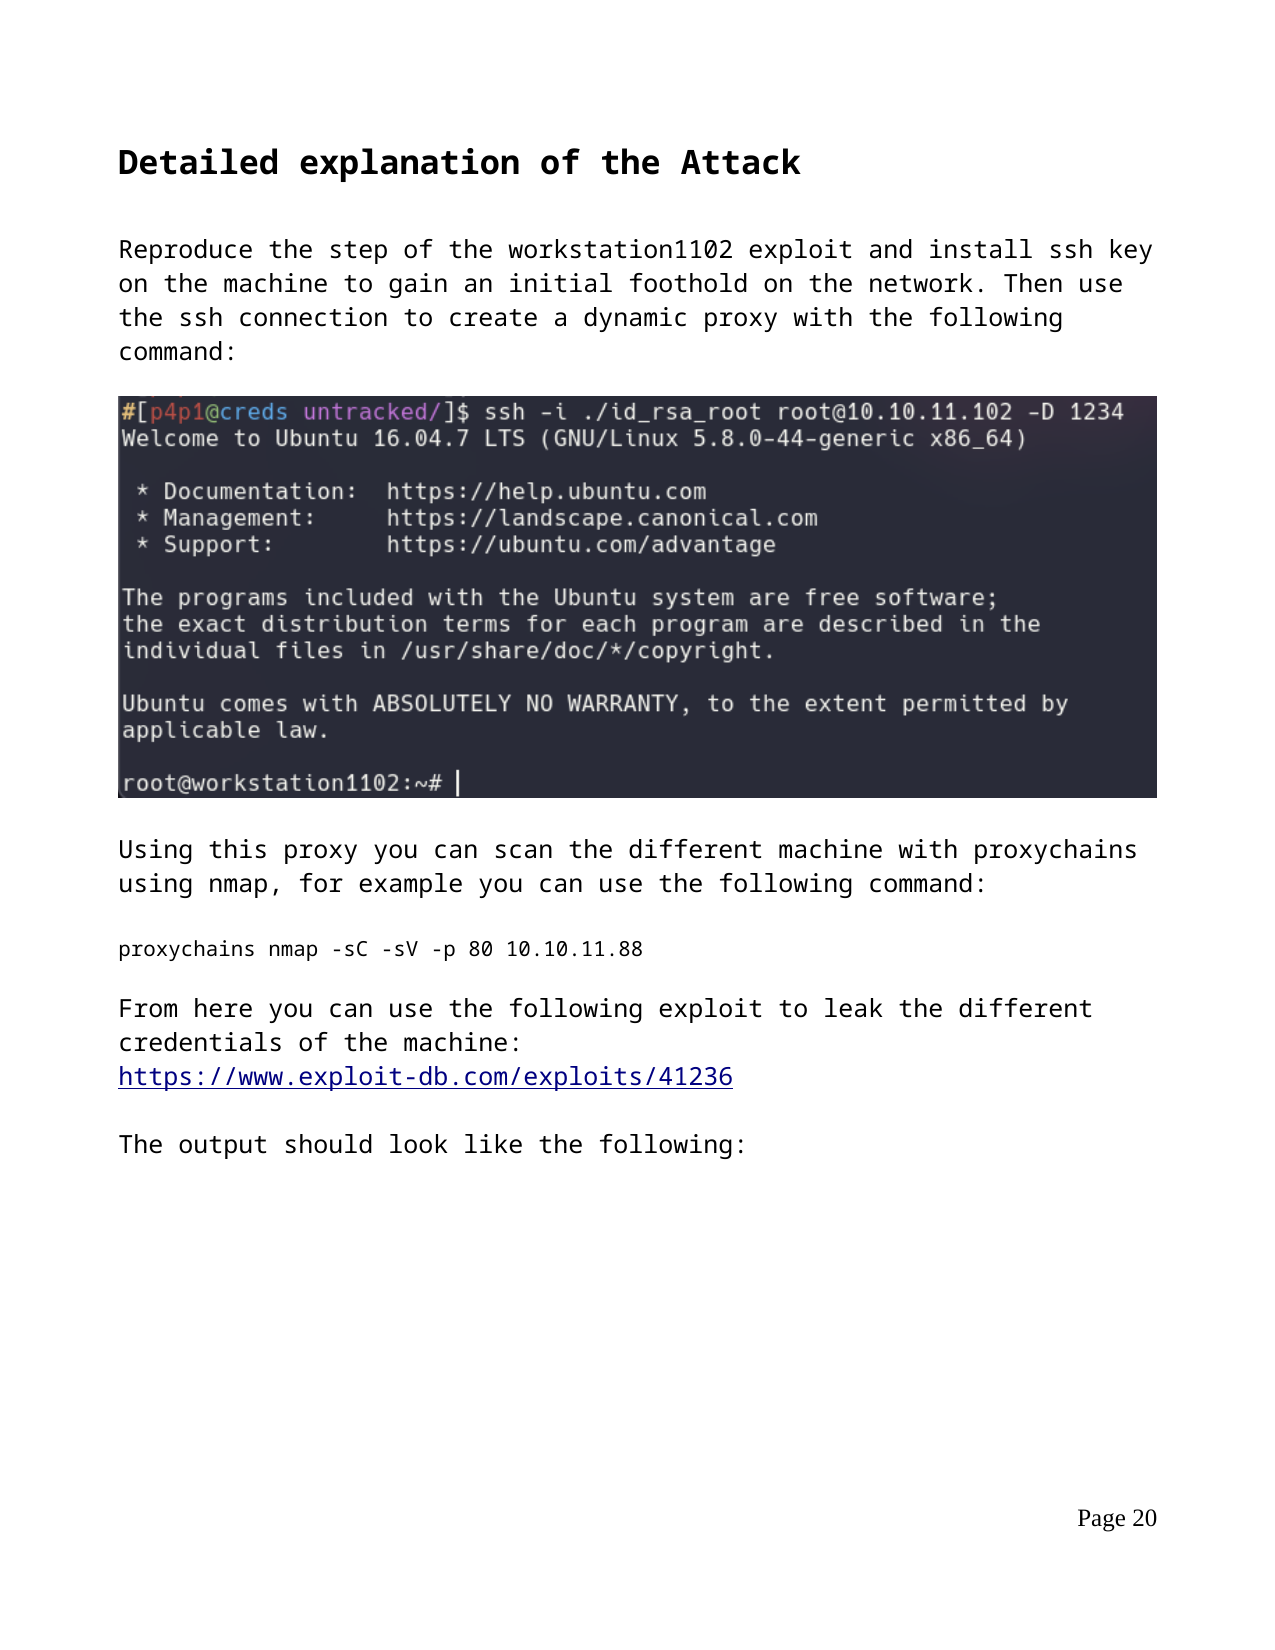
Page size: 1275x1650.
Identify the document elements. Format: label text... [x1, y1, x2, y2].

text Reproduce the step of the workstation1102 exploit and install ssh key on the machine to gain an initial foothold on the network. Then use the ssh connection to create a dynamic proxy with the following command: [118, 231, 1157, 367]
text The output should look like the following: [118, 1127, 1157, 1161]
subtitle Detailed explanation of the Attack [118, 139, 1157, 185]
text https://www.exploit-db.com/exploits/41236 [118, 1059, 1157, 1093]
text From here you can use the following exploit to leak the different credentials of the machine: [118, 991, 1157, 1059]
picture [118, 396, 1157, 798]
text proxychains nmap -sC -sV -p 80 10.10.11.88 [118, 934, 1157, 962]
text Using this proxy you can scan the different machine with proxychains using nmap, for example you can use the following command: [118, 832, 1157, 900]
